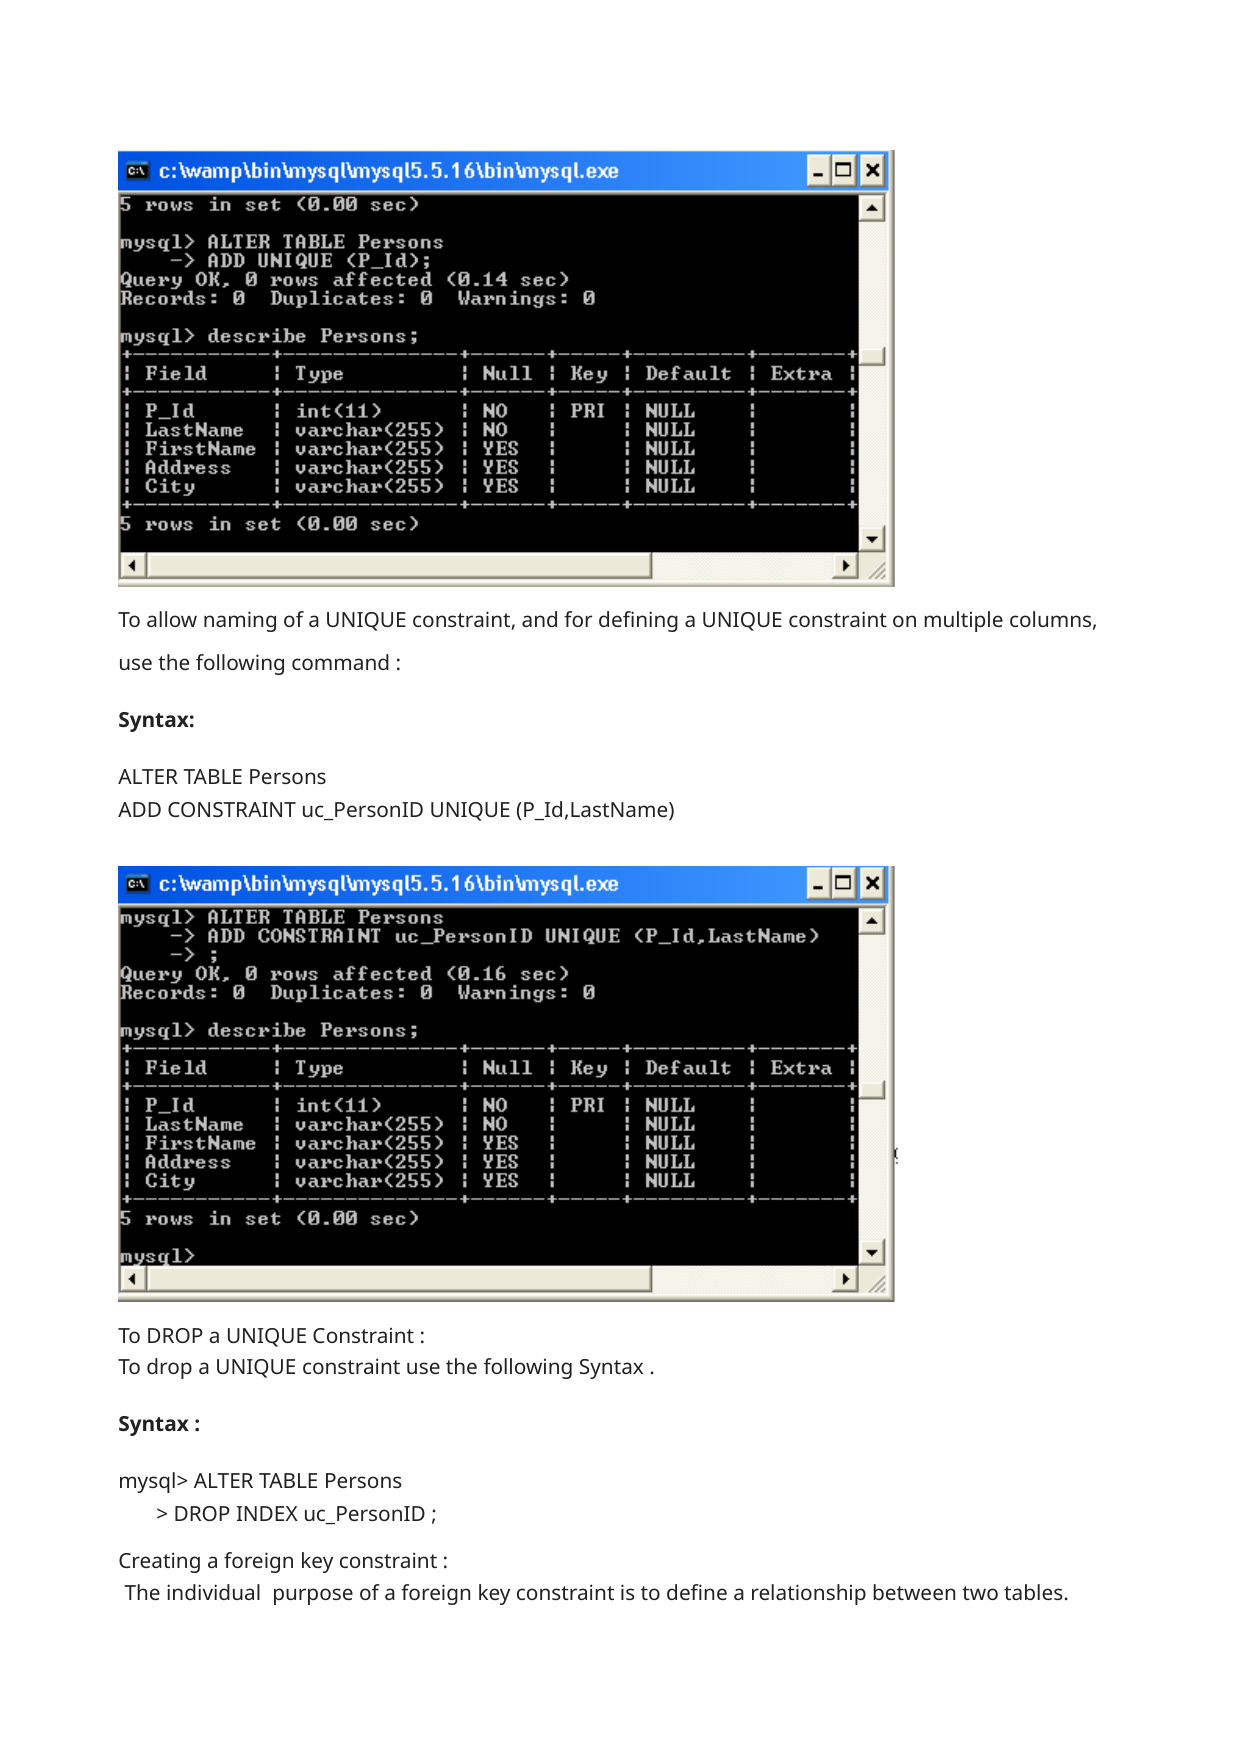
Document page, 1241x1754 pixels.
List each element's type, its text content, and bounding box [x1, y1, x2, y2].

text ALTER TABLE Persons ADD CONSTRAINT uc_PersonID UNIQUE (P_Id,LastName) [118, 762, 1122, 823]
picture [118, 150, 895, 587]
text To allow naming of a UNIQUE constraint, and for defining a UNIQUE constraint on multiple columns, use the following command : [118, 605, 1122, 676]
text The individual purpose of a foreign key constraint is to define a relationship between two tables. [118, 1577, 1122, 1607]
text mysql> ALTER TABLE Persons > DROP INDEX uc_PersonID ; [118, 1466, 1122, 1527]
subtitle Creating a foreign key constraint : [118, 1546, 1122, 1575]
text To drop a UNIQUE constraint use the following Syntax . [118, 1352, 1122, 1381]
picture [118, 866, 898, 1302]
subtitle To DROP a UNIQUE Constraint : [118, 1321, 1122, 1349]
text [118, 118, 1122, 587]
text Syntax: [118, 705, 1122, 734]
text Syntax : [118, 1409, 1122, 1438]
